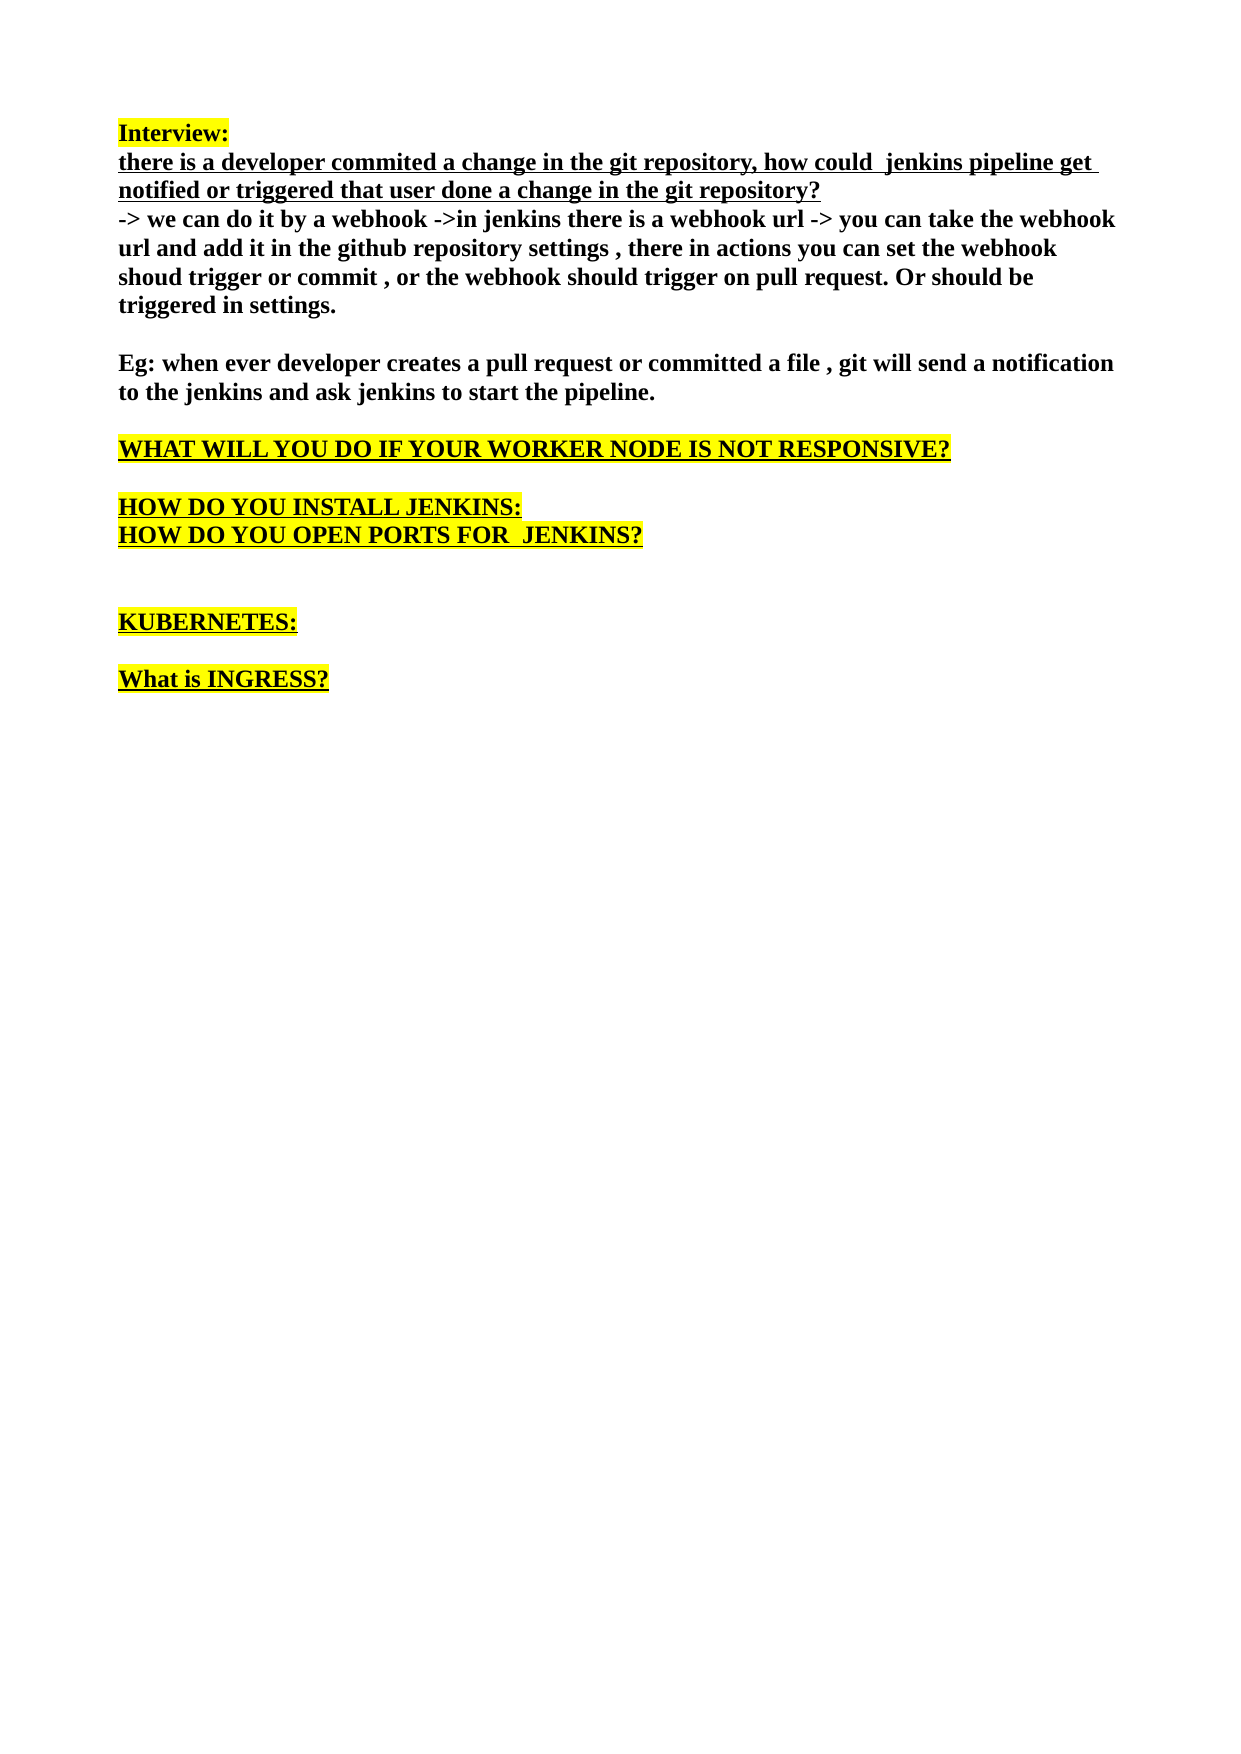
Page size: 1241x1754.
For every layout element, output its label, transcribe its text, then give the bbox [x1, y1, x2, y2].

text KUBERNETES: [118, 607, 1122, 636]
text -> we can do it by a webhook ->in jenkins there is a webhook url -> you can take the webhook url and add it in the github repository settings , there in actions you can set the webhook shoud trigger or commit , or the webhook should trigger on pull request. Or should be triggered in settings. [118, 204, 1122, 319]
text WHAT WILL YOU DO IF YOUR WORKER NODE IS NOT RESPONSIVE? [118, 434, 1122, 463]
text What is INGRESS? [118, 664, 1122, 693]
text Eg: when ever developer creates a pull request or committed a file , git will send a notification to the jenkins and ask jenkins to start the pipeline. [118, 348, 1122, 406]
text HOW DO YOU INSTALL JENKINS: [118, 492, 1122, 521]
text Interview: there is a developer commited a change in the git repository, how could jenkins pipeline get notified or triggered that user done a change in the git repository? [118, 118, 1122, 204]
text HOW DO YOU OPEN PORTS FOR JENKINS? [118, 521, 1122, 549]
